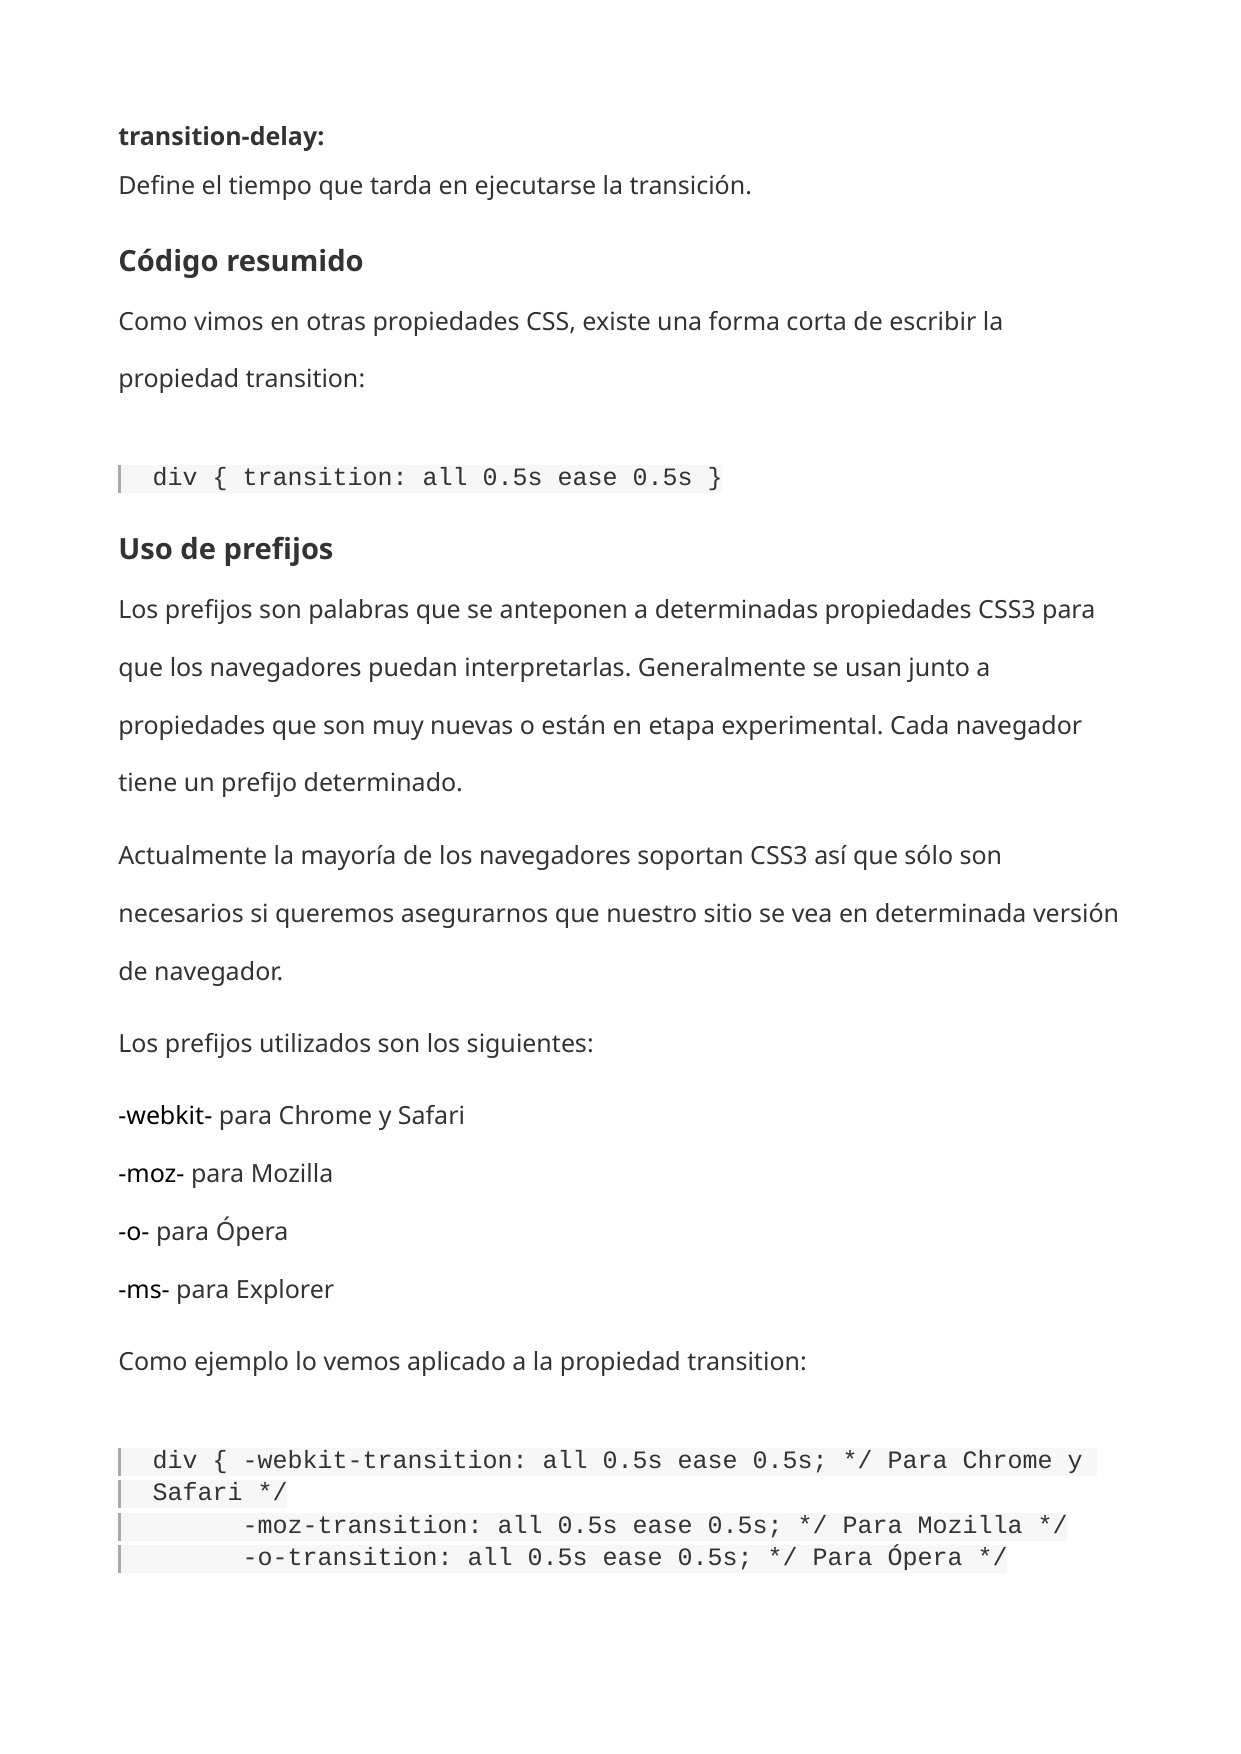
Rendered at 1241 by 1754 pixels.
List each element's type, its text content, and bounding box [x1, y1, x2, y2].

text -webkit- para Chrome y Safari -moz- para Mozilla -o- para Ópera -ms- para Explorer [118, 1098, 1122, 1305]
text Como ejemplo lo vemos aplicado a la propiedad transition: [118, 1344, 1122, 1378]
text Como vimos en otras propiedades CSS, existe una forma corta de escribir la propiedad transition: [118, 303, 1122, 395]
text Los prefijos utilizados son los siguientes: [118, 1026, 1122, 1059]
text div { transition: all 0.5s ease 0.5s } [121, 465, 1122, 493]
text Define el tiempo que tarda en ejecutarse la transición. [118, 168, 1122, 202]
text Actualmente la mayoría de los navegadores soportan CSS3 así que sólo son necesarios si queremos asegurarnos que nuestro sitio se vea en determinada versión de navegador. [118, 837, 1122, 987]
text div { -webkit-transition: all 0.5s ease 0.5s; */ Para Chrome y Safari */ -moz-transition: all 0.5s ease 0.5s; */ Para Mozilla */ -o-transition: all 0.5s ease 0.5s; */ Para Ópera */ [118, 1447, 1122, 1573]
subtitle transition-delay: [118, 118, 1122, 152]
subtitle Código resumido [118, 240, 1122, 280]
text Los prefijos son palabras que se anteponen a determinadas propiedades CSS3 para que los navegadores puedan interpretarlas. Generalmente se usan junto a propiedades que son muy nuevas o están en etapa experimental. Cada navegador tiene un prefijo determinado. [118, 592, 1122, 799]
subtitle Uso de prefijos [118, 528, 1122, 568]
